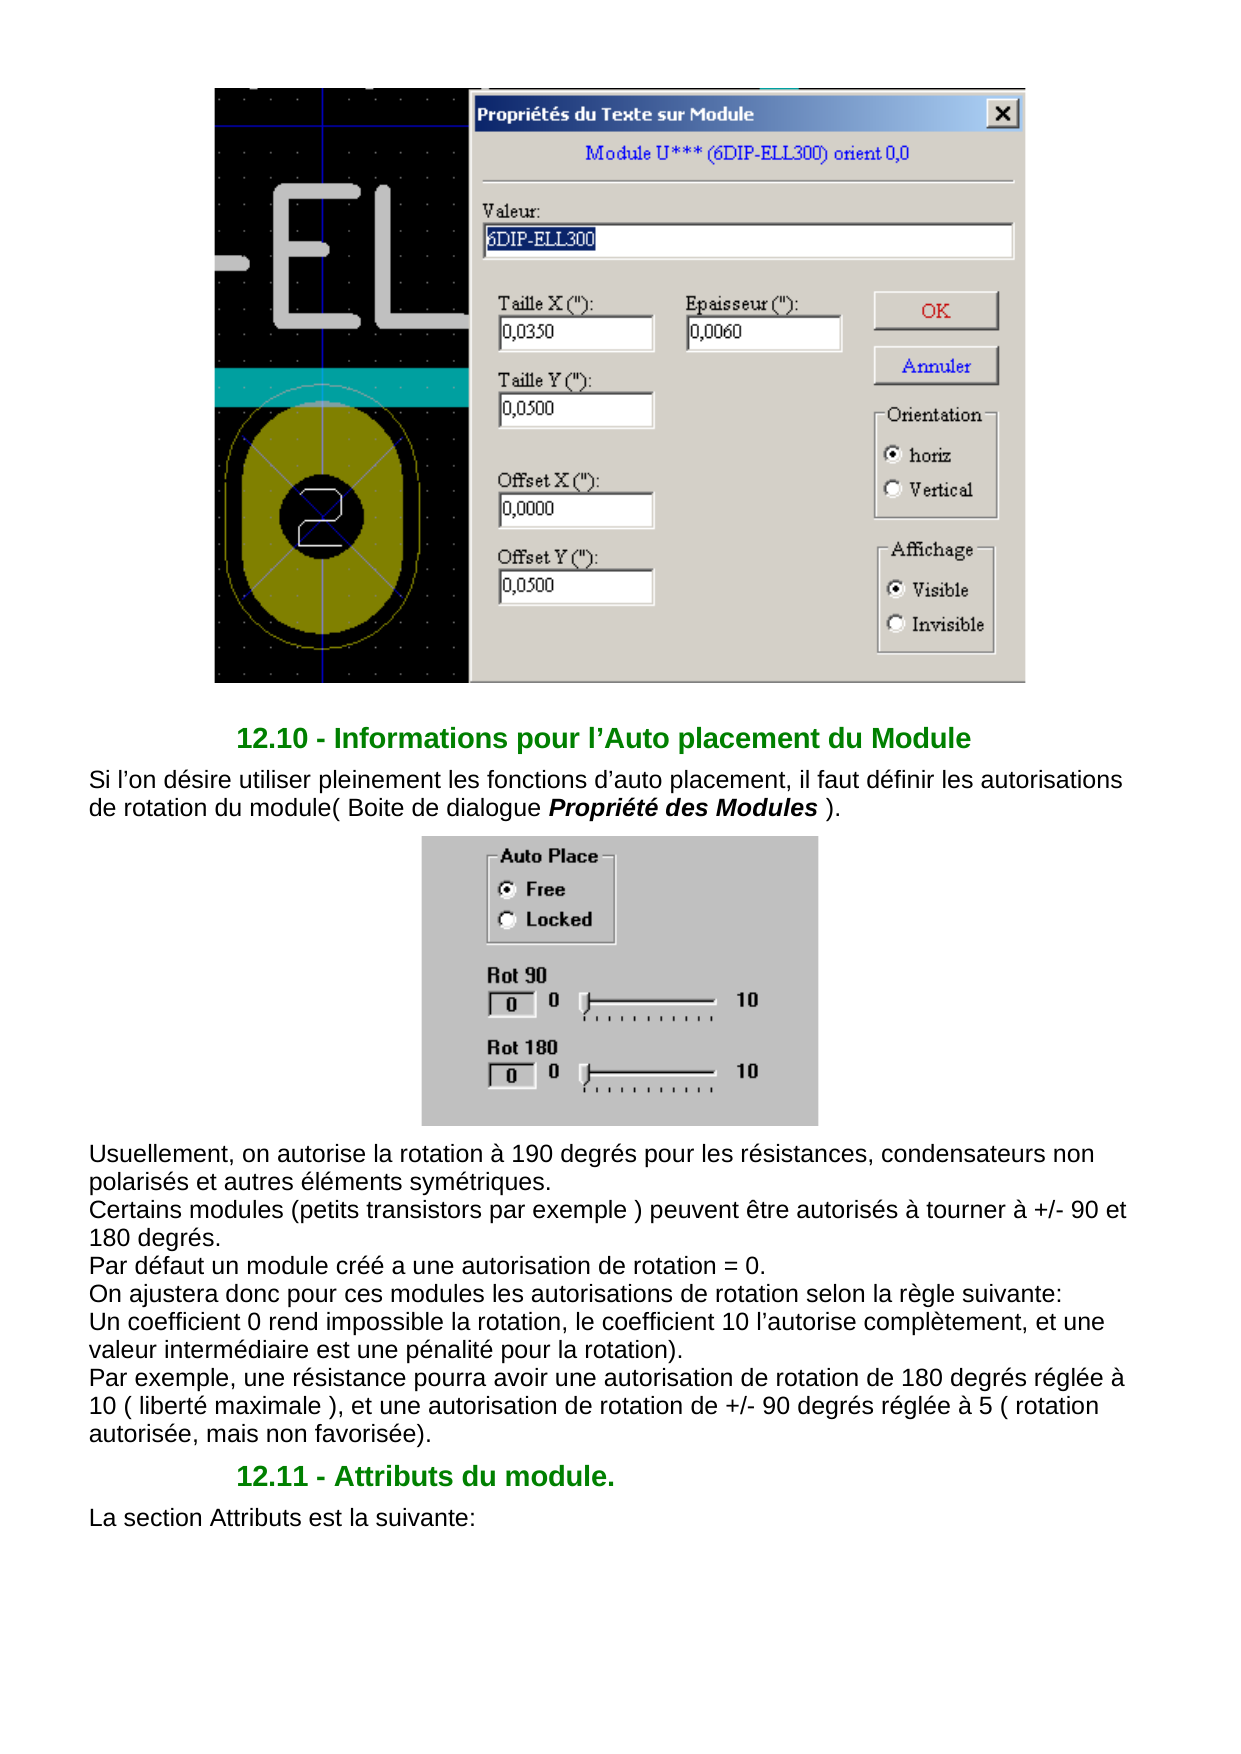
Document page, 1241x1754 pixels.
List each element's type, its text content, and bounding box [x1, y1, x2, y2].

text Usuellement, on autorise la rotation à 190 degrés pour les résistances, condensateurs non polarisés et autres éléments symétriques. [88, 1139, 1152, 1196]
text Par exemple, une résistance pourra avoir une autorisation de rotation de 180 degrés réglée à 10 ( liberté maximale ), et une autorisation de rotation de +/- 90 degrés réglée à 5 ( rotation autorisée, mais non favorisée). [88, 1364, 1152, 1448]
subtitle Informations pour l’Auto placement du Module [162, 722, 1152, 754]
text Si l’on désire utiliser pleinement les fonctions d’auto placement, il faut définir les autorisations de rotation du module( Boite de dialogue Propriété des Modules ). [88, 766, 1152, 822]
text Un coefficient 0 rend impossible la rotation, le coefficient 10 l’autorise complètement, et une valeur intermédiaire est une pénalité pour la rotation). [88, 1308, 1152, 1364]
text On ajustera donc pour ces modules les autorisations de rotation selon la règle suivante: [88, 1279, 1152, 1308]
text La section Attributs est la suivante: [88, 1504, 1152, 1532]
text Par défaut un module créé a une autorisation de rotation = 0. [88, 1252, 1152, 1279]
text Certains modules (petits transistors par exemple ) peuvent être autorisés à tourner à +/- 90 et 180 degrés. [88, 1196, 1152, 1252]
picture [214, 88, 1026, 683]
subtitle Attributs du module. [162, 1459, 1152, 1492]
